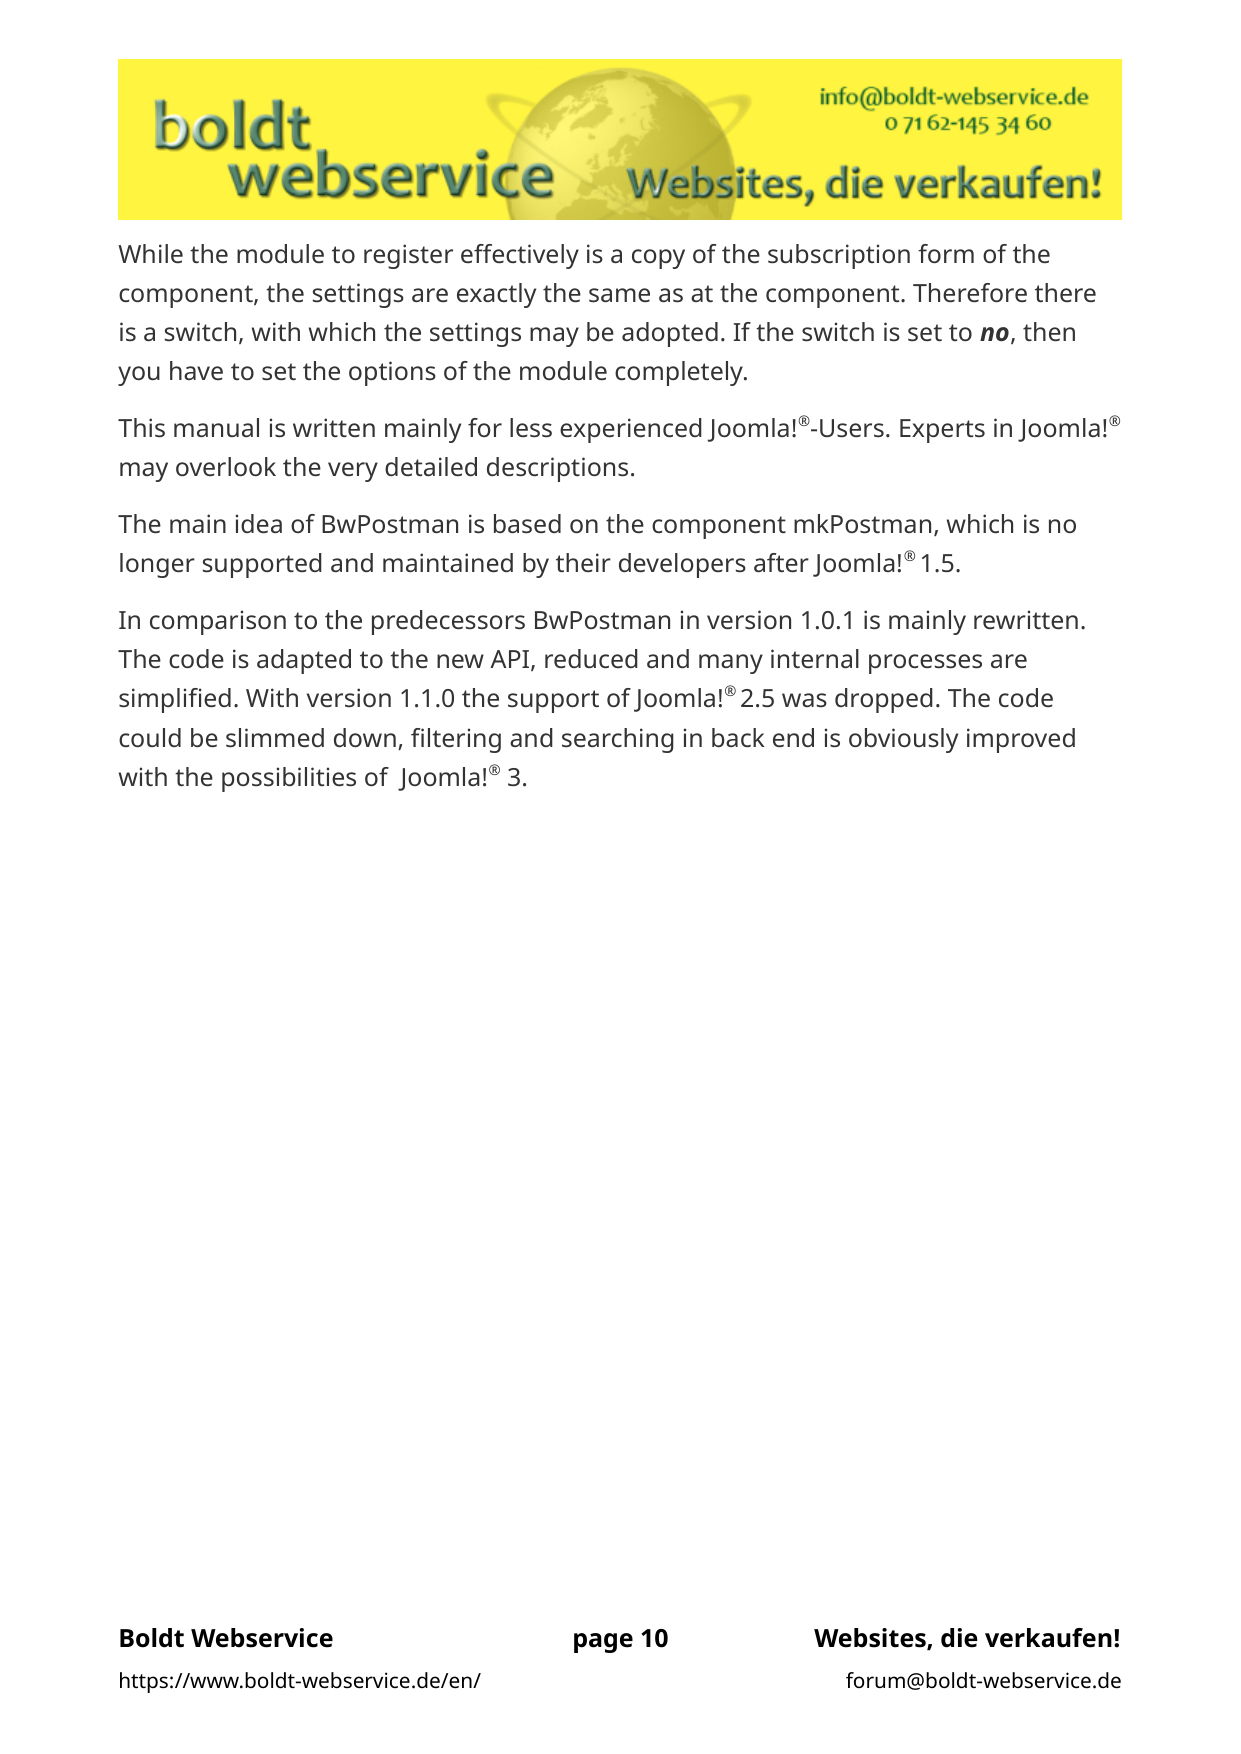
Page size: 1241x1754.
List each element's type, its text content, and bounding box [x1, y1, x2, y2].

text The main idea of BwPostman is based on the component mkPostman, which is no longer supported and maintained by their developers after Joomla!® 1.5. [118, 507, 1122, 580]
picture [118, 59, 1123, 220]
text While the module to register effectively is a copy of the subscription form of the component, the settings are exactly the same as at the component. Therefore there is a switch, with which the settings may be adopted. If the switch is set to no, then you have to set the options of the module completely. [118, 236, 1122, 388]
text This manual is written mainly for less experienced Joomla!®-Users. Experts in Joomla!® may overlook the very detailed descriptions. [118, 411, 1122, 484]
text In comparison to the predecessors BwPostman in version 1.0.1 is mainly rewritten. The code is adapted to the new API, reduced and many internal processes are simplified. With version 1.1.0 the support of Joomla!® 2.5 was dropped. The code could be slimmed down, filtering and searching in back end is obviously improved with the possibilities of Joomla!® 3. [118, 603, 1122, 793]
